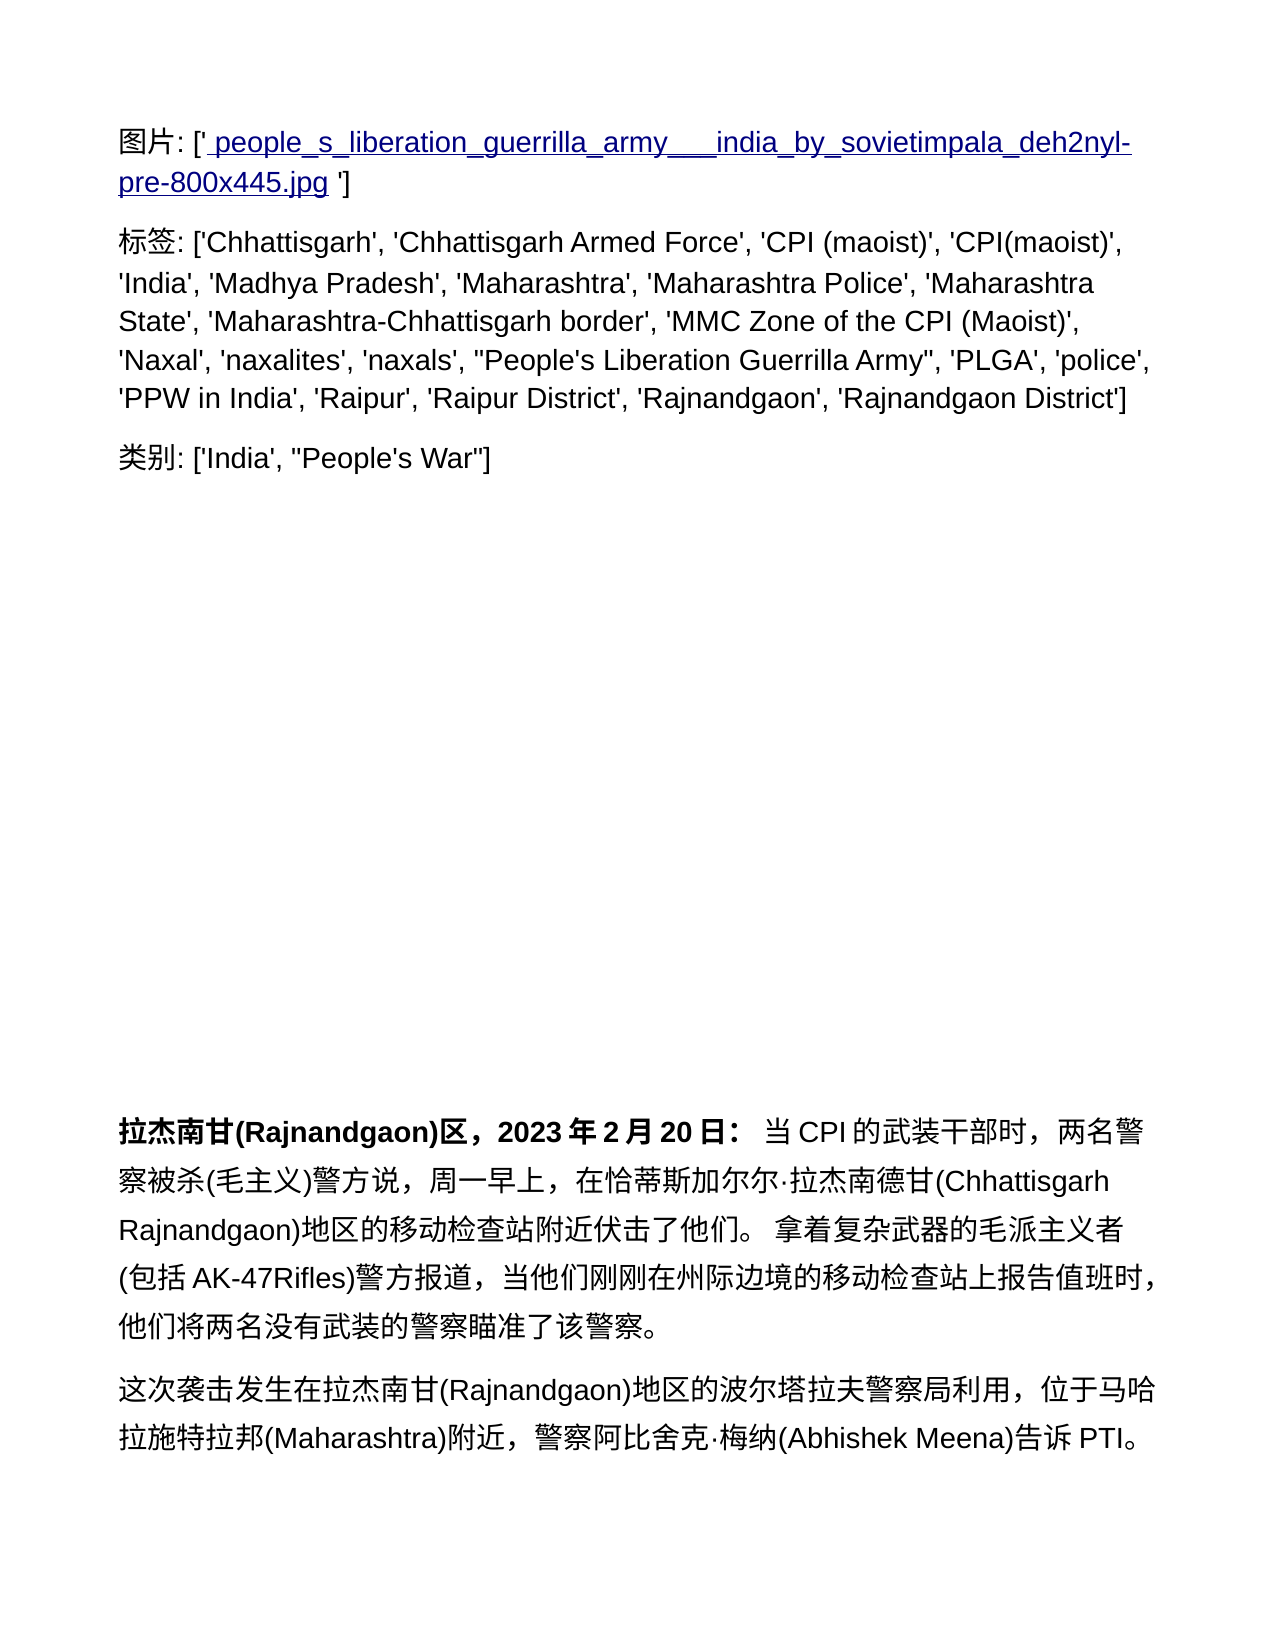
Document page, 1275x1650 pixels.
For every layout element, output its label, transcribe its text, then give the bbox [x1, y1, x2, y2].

text 拉杰南甘(Rajnandgaon)区，2023年2月20日： 当CPI的武装干部时，两名警察被杀(毛主义)警方说，周一早上，在恰蒂斯加尔尔·拉杰南德甘(Chhattisgarh Rajnandgaon)地区的移动检查站附近伏击了他们。 拿着复杂武器的毛派主义者(包括AK-47Rifles)警方报道，当他们刚刚在州际边境的移动检查站上报告值班时，他们将两名没有武装的警察瞄准了该警察。 [118, 498, 1157, 1346]
text 类别: ['India', "People's War"] [118, 434, 1157, 477]
text 这次袭击发生在拉杰南甘(Rajnandgaon)地区的波尔塔拉夫警察局利用，位于马哈拉施特拉邦(Maharashtra)附近，警察阿比舍克·梅纳(Abhishek Meena)告诉PTI。 [118, 1366, 1157, 1457]
text 标签: ['Chhattisgarh', 'Chhattisgarh Armed Force', 'CPI (maoist)', 'CPI(maoist)', 'India', 'Madhya Pradesh', 'Maharashtra', 'Maharashtra Police', 'Maharashtra State', 'Maharashtra-Chhattisgarh border', 'MMC Zone of the CPI (Maoist)', 'Naxal', 'naxalites', 'naxals', "People's Liberation Guerrilla Army", 'PLGA', 'police', 'PPW in India', 'Raipur', 'Raipur District', 'Rajnandgaon', 'Rajnandgaon District'] [118, 218, 1157, 415]
text 图片: [' people_s_liberation_guerrilla_army___india_by_sovietimpala_deh2nyl-pre-800x445.jpg '] [118, 118, 1157, 199]
